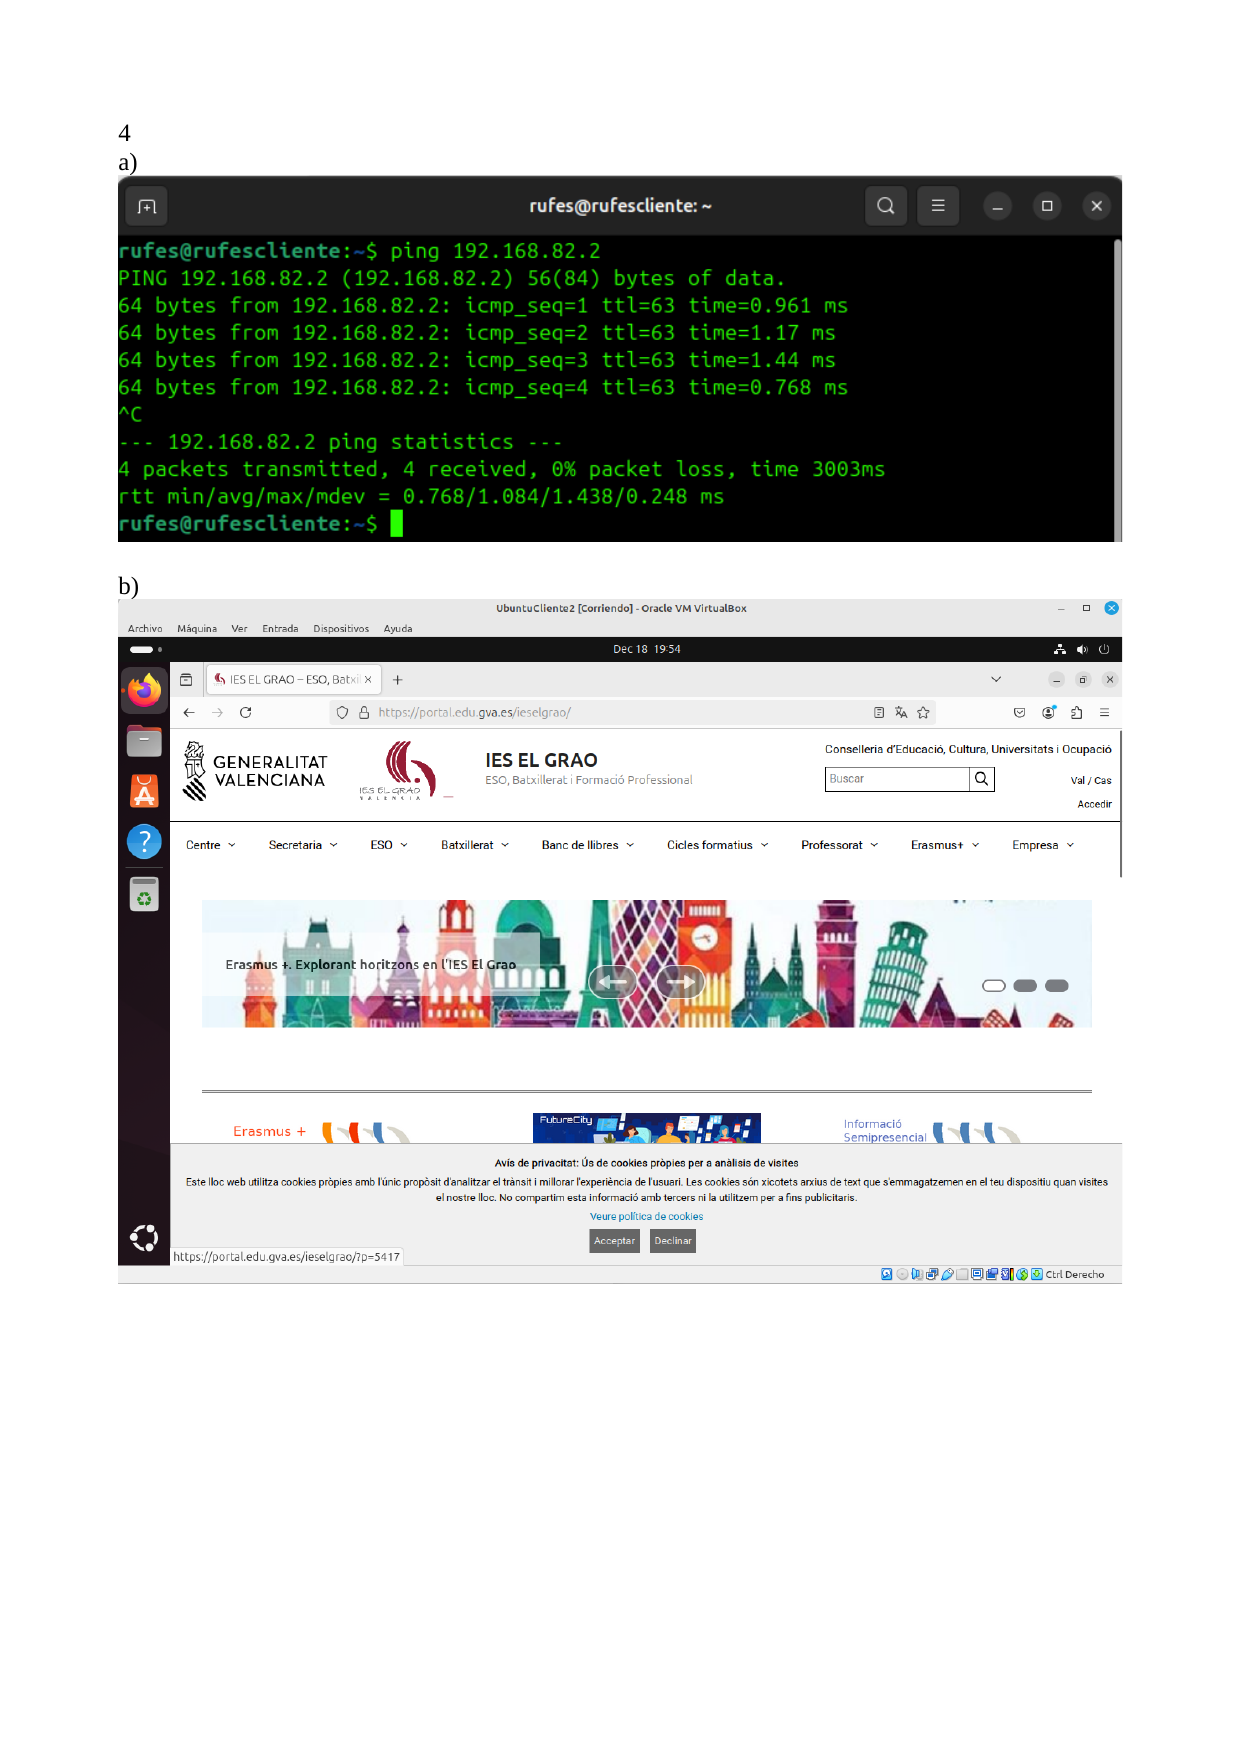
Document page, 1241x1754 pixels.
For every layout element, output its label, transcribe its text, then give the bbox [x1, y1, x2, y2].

picture [118, 599, 1123, 1284]
text a) [118, 147, 1122, 175]
text 4 [118, 118, 1122, 147]
text b) [118, 571, 1122, 599]
picture [118, 175, 1123, 542]
